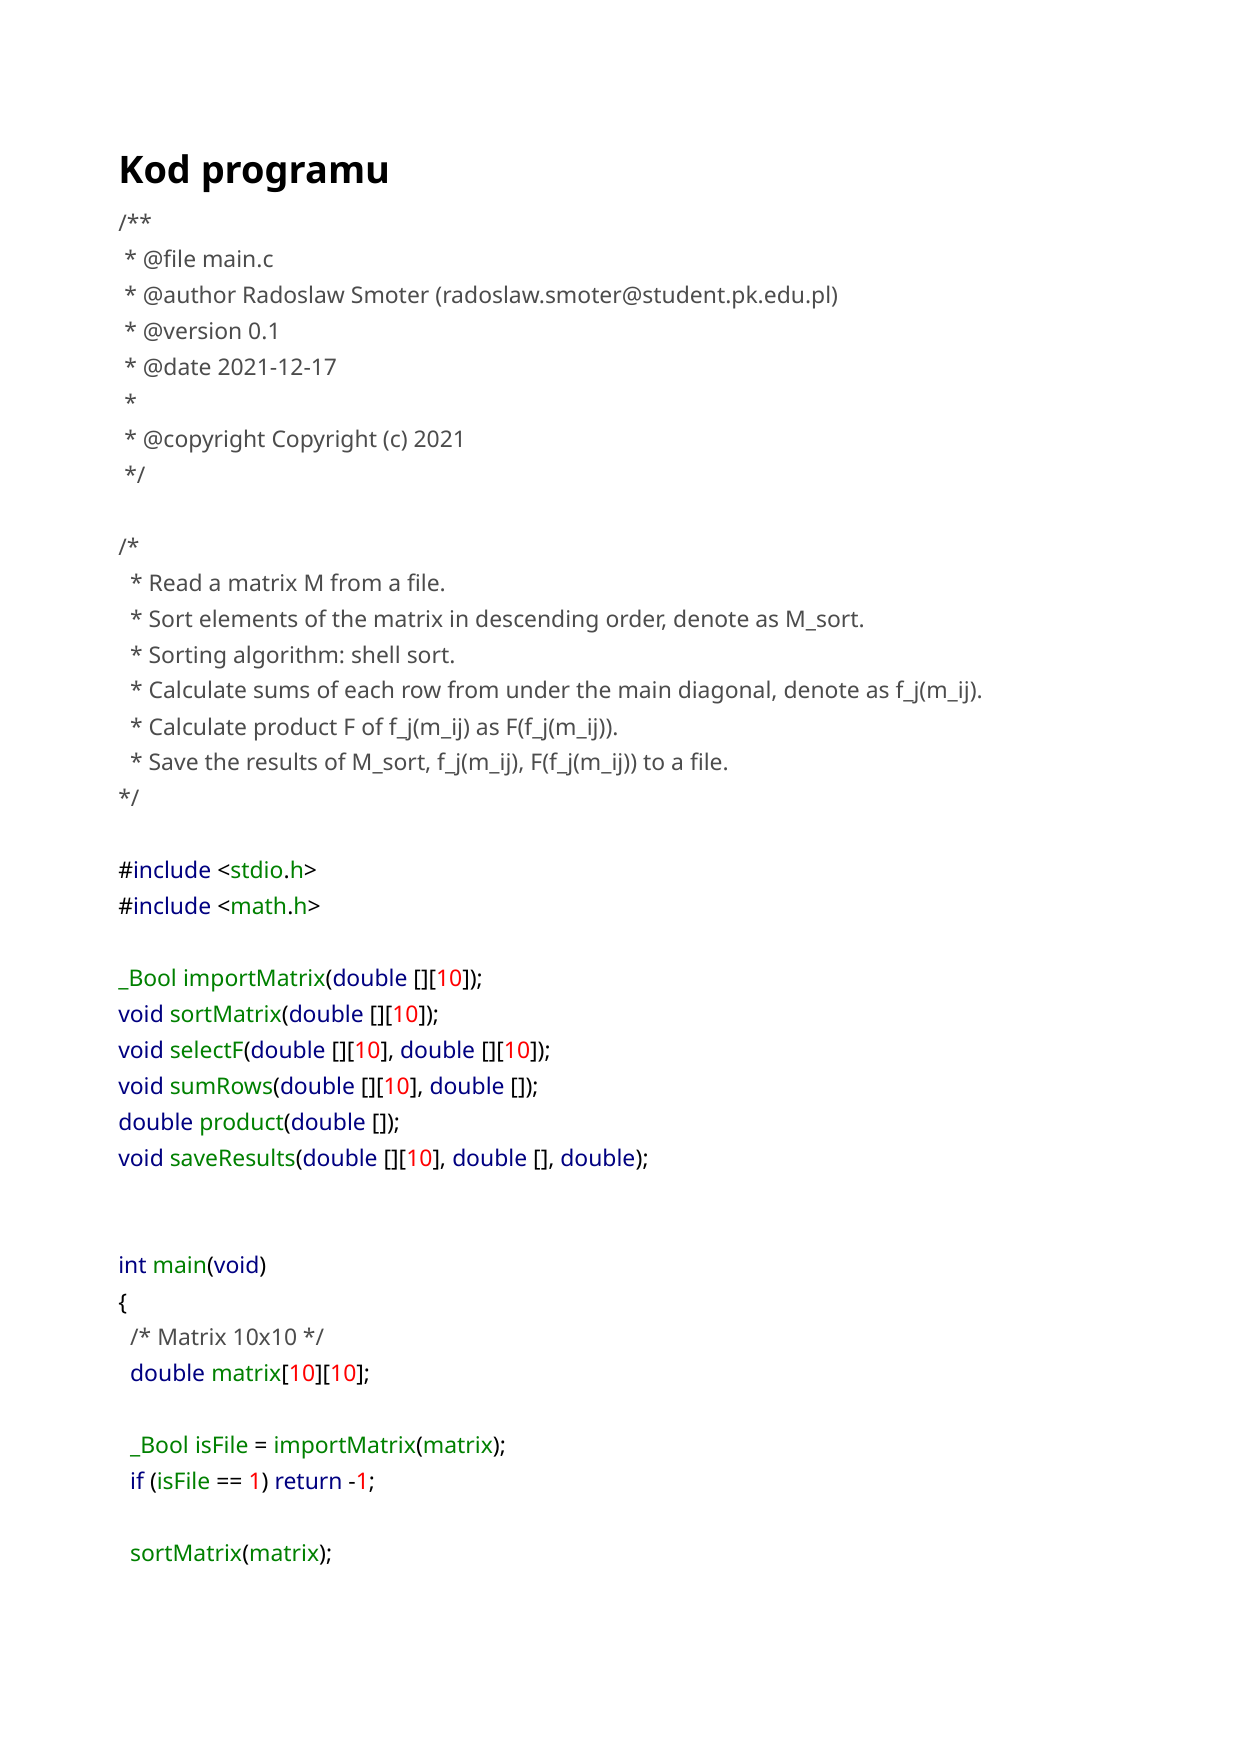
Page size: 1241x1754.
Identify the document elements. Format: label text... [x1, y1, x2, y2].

text * @date 2021-12-17 [118, 351, 1122, 382]
text * @author Radoslaw Smoter (radoslaw.smoter@student.pk.edu.pl) [118, 279, 1122, 310]
text { [118, 1285, 1122, 1317]
text * Sorting algorithm: shell sort. [118, 638, 1122, 670]
text * Calculate sums of each row from under the main diagonal, denote as f_j(m_ij). [118, 674, 1122, 706]
text sortMatrix(matrix); [118, 1537, 1122, 1568]
text * @file main.c [118, 243, 1122, 274]
text * @copyright Copyright (c) 2021 [118, 423, 1122, 454]
text double product(double []); [118, 1106, 1122, 1137]
text _Bool importMatrix(double [][10]); [118, 962, 1122, 993]
text * Read a matrix M from a file. [118, 567, 1122, 598]
text */ [118, 459, 1122, 490]
text void sortMatrix(double [][10]); [118, 998, 1122, 1029]
text void sumRows(double [][10], double []); [118, 1070, 1122, 1101]
text /** [118, 207, 1122, 238]
text double matrix[10][10]; [118, 1357, 1122, 1388]
text void selectF(double [][10], double [][10]); [118, 1034, 1122, 1065]
text * @version 0.1 [118, 315, 1122, 346]
text * [118, 387, 1122, 418]
text * Calculate product F of f_j(m_ij) as F(f_j(m_ij)). [118, 710, 1122, 742]
text _Bool isFile = importMatrix(matrix); [118, 1429, 1122, 1460]
text void saveResults(double [][10], double [], double); [118, 1142, 1122, 1173]
text /* [118, 531, 1122, 562]
text */ [118, 782, 1122, 813]
text int main(void) [118, 1249, 1122, 1281]
text if (isFile == 1) return -1; [118, 1465, 1122, 1496]
text * Save the results of M_sort, f_j(m_ij), F(f_j(m_ij)) to a file. [118, 746, 1122, 778]
text #include <math.h> [118, 890, 1122, 921]
subtitle Kod programu [118, 143, 1122, 195]
text /* Matrix 10x10 */ [118, 1321, 1122, 1353]
text #include <stdio.h> [118, 854, 1122, 885]
text * Sort elements of the matrix in descending order, denote as M_sort. [118, 603, 1122, 634]
